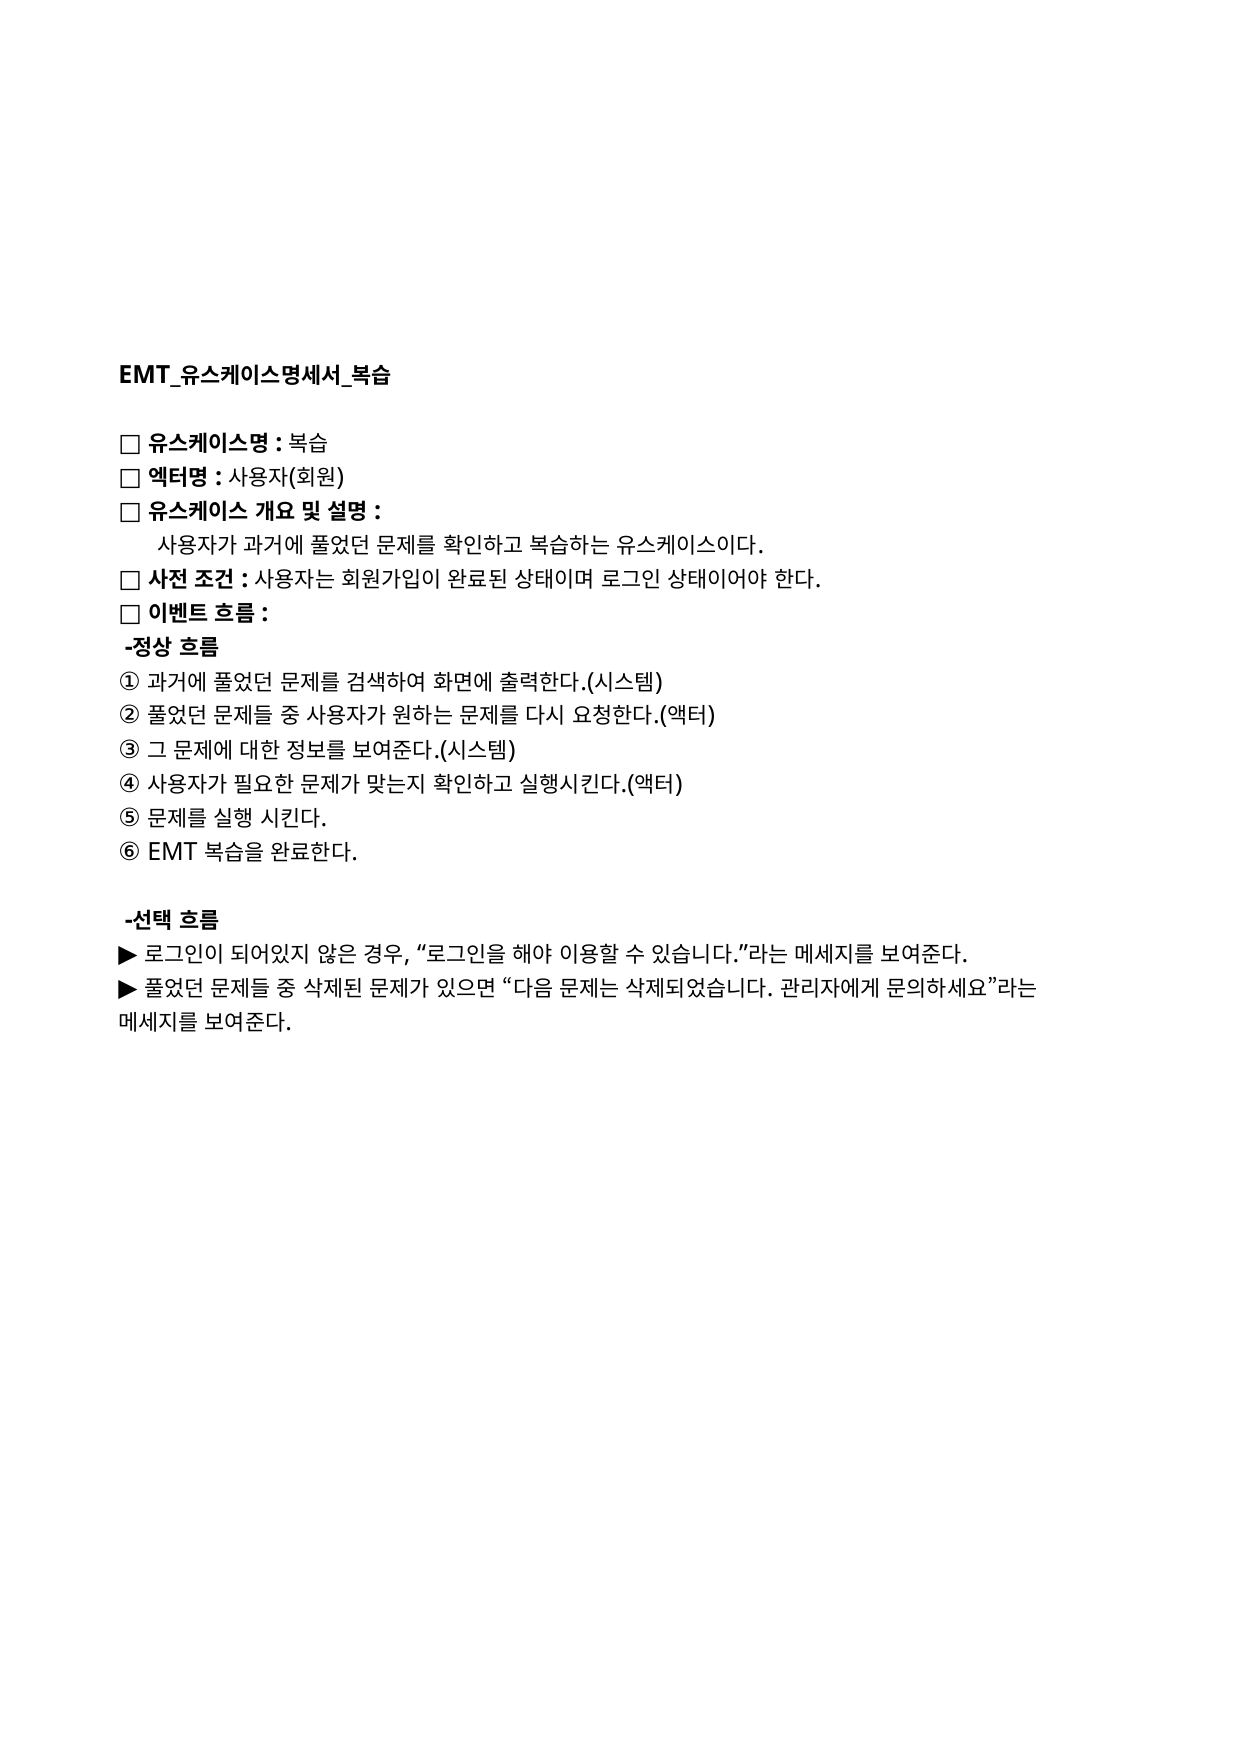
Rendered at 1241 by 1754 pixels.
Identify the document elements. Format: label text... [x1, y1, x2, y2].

text □ 사전 조건 : 사용자는 회원가입이 완료된 상태이며 로그인 상태이어야 한다. [118, 561, 1122, 595]
text EMT_유스케이스명세서_복습 [118, 357, 1122, 391]
text □ 유스케이스 개요 및 설명 : [118, 493, 1122, 527]
text ④ 사용자가 필요한 문제가 맞는지 확인하고 실행시킨다.(액터) [118, 765, 1122, 799]
text ⑥ EMT 복습을 완료한다. [118, 833, 1122, 867]
text -선택 흐름 [118, 902, 1122, 936]
text □ 엑터명 : 사용자(회원) [118, 459, 1122, 493]
text ② 풀었던 문제들 중 사용자가 원하는 문제를 다시 요청한다.(액터) [118, 697, 1122, 731]
text ▶ 로그인이 되어있지 않은 경우, “로그인을 해야 이용할 수 있습니다.”라는 메세지를 보여준다. [118, 936, 1122, 970]
text 사용자가 과거에 풀었던 문제를 확인하고 복습하는 유스케이스이다. [118, 527, 1122, 561]
text □ 이벤트 흐름 : [118, 595, 1122, 629]
text ▶ 풀었던 문제들 중 삭제된 문제가 있으면 “다음 문제는 삭제되었습니다. 관리자에게 문의하세요”라는 메세지를 보여준다. [118, 970, 1122, 1038]
text ③ 그 문제에 대한 정보를 보여준다.(시스템) [118, 731, 1122, 765]
text □ 유스케이스명 : 복습 [118, 425, 1122, 459]
text ⑤ 문제를 실행 시킨다. [118, 799, 1122, 833]
text ① 과거에 풀었던 문제를 검색하여 화면에 출력한다.(시스템) [118, 663, 1122, 697]
text -정상 흐름 [118, 629, 1122, 663]
